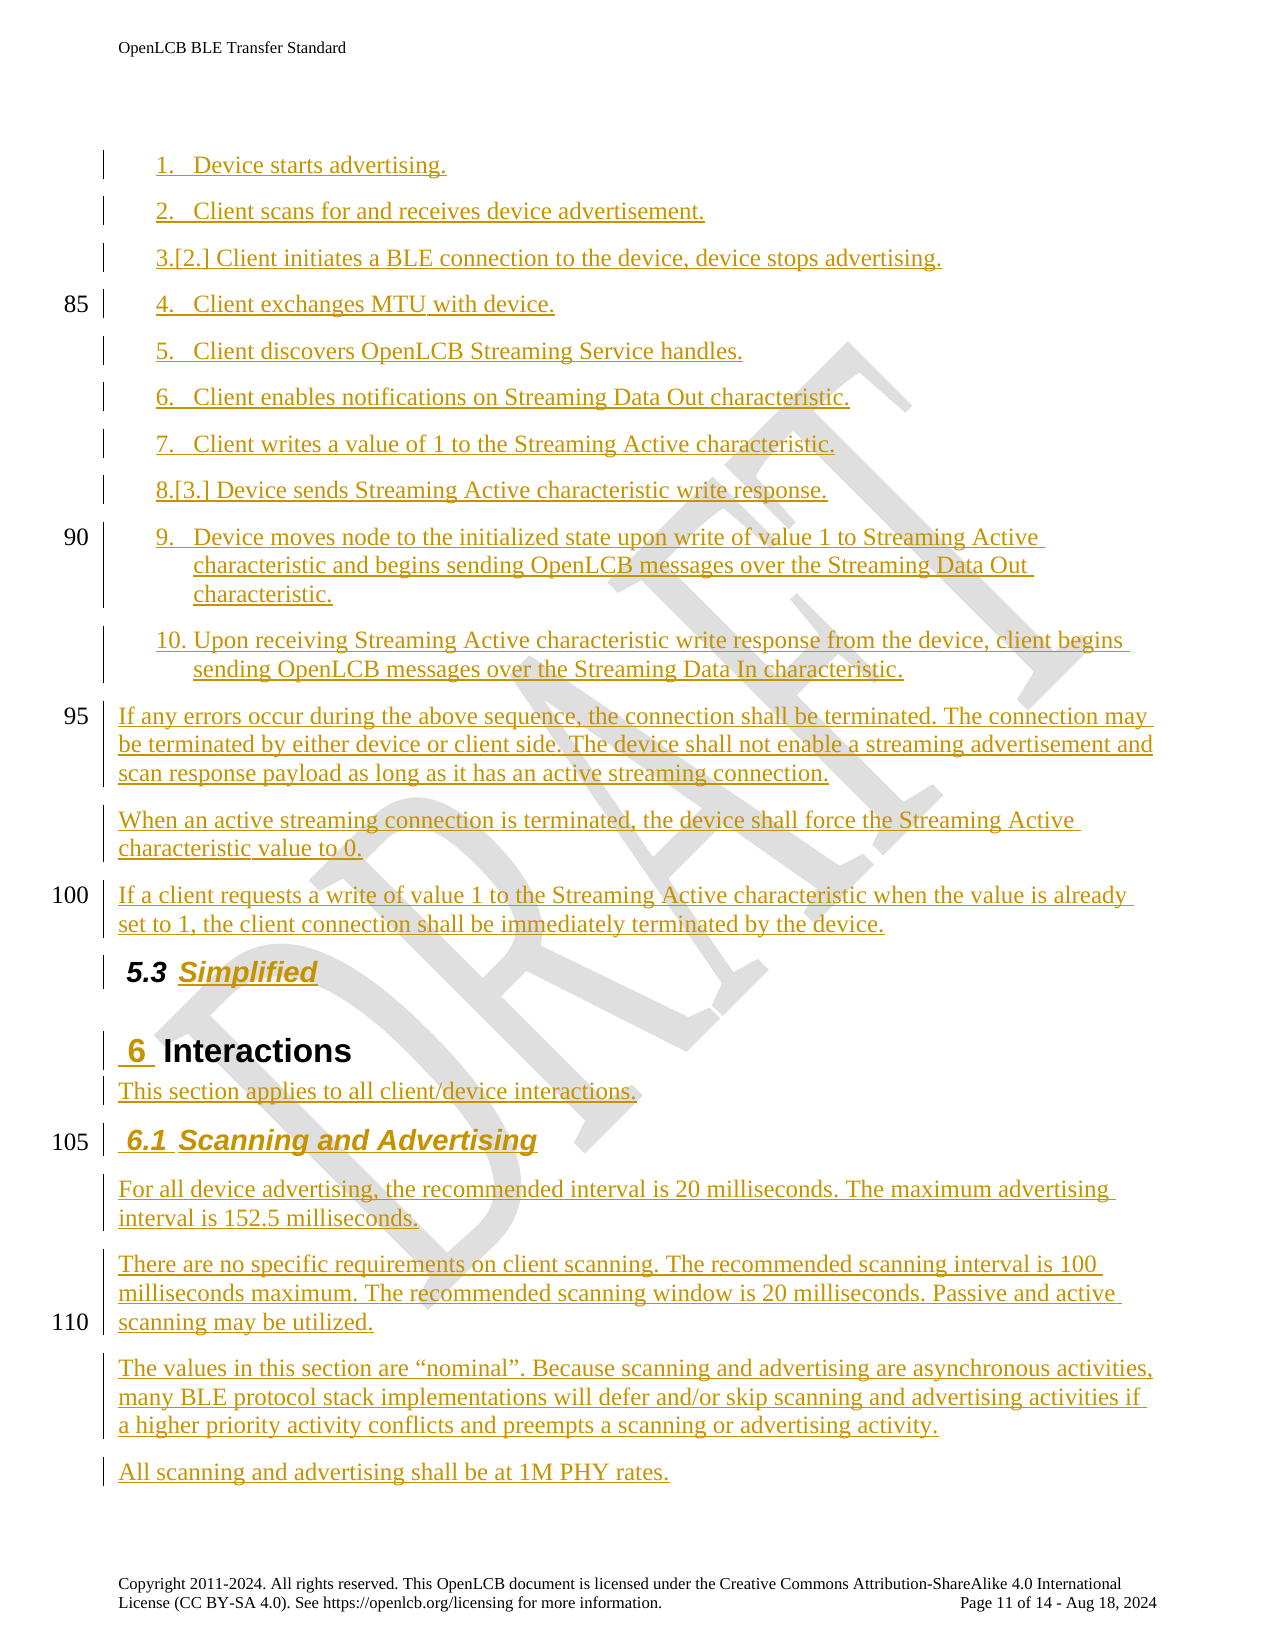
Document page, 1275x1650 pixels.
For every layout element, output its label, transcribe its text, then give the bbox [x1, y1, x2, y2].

text If any errors occur during the above sequence, the connection shall be terminated. The connection may be terminated by either device or client side. The device shall not enable a streaming advertisement and scan response payload as long as it has an active streaming connection. [118, 727, 563, 754]
list Client enables notifications on Streaming Data Out characteristic. [156, 382, 806, 407]
subtitle Interactions [431, 1031, 533, 1070]
subtitle Simplified [510, 972, 560, 989]
list Client discovers OpenLCB Streaming Service handles. [156, 336, 1157, 364]
subtitle Simplified [461, 955, 504, 977]
text If any errors occur during the above sequence, the connection shall be terminated. The connection may be terminated by either device or client side. The device shall not enable a streaming advertisement and scan response payload as long as it has an active streaming connection. [804, 701, 1157, 787]
text If any errors occur during the above sequence, the connection shall be terminated. The connection may be terminated by either device or client side. The device shall not enable a streaming advertisement and scan response payload as long as it has an active streaming connection. [118, 701, 543, 726]
list Client initiates a BLE connection to the device, device stops advertising. [156, 243, 1157, 272]
list Upon receiving Streaming Active characteristic write response from the device, client begins sending OpenLCB messages over the Streaming Data In characteristic. [156, 626, 711, 651]
text This section applies to all client/device interactions. [272, 1076, 450, 1101]
subtitle Interactions [118, 1031, 223, 1070]
list Upon receiving Streaming Active characteristic write response from the device, client begins sending OpenLCB messages over the Streaming Data In characteristic. [857, 652, 1033, 683]
list Client writes a value of 1 to the Streaming Active characteristic. [833, 429, 1157, 457]
text When an active streaming connection is terminated, the device shall force the Streaming Active characteristic value to 0. [366, 831, 472, 862]
list Client scans for and receives device advertisement. [156, 196, 1157, 225]
text For all device advertising, the recommended interval is 20 milliseconds. The maximum advertising interval is 152.5 milliseconds. [508, 1174, 1157, 1231]
text If a client requests a write of value 1 to the Streaming Active characteristic when the value is already set to 1, the client connection shall be immediately terminated by the device. [118, 880, 368, 905]
list Device moves node to the initialized state upon write of value 1 to Streaming Active characteristic and begins sending OpenLCB messages over the Streaming Data Out characteristic. [156, 548, 668, 608]
text All scanning and advertising shall be at 1M PHY rates. [118, 1457, 1157, 1486]
text If a client requests a write of value 1 to the Streaming Active characteristic when the value is already set to 1, the client connection shall be immediately terminated by the device. [118, 906, 397, 934]
list Device moves node to the initialized state upon write of value 1 to Streaming Active characteristic and begins sending OpenLCB messages over the Streaming Data Out characteristic. [156, 522, 666, 547]
list Upon receiving Streaming Active characteristic write response from the device, client begins sending OpenLCB messages over the Streaming Data In characteristic. [831, 626, 1012, 651]
subtitle Scanning and Advertising [319, 1123, 484, 1152]
text For all device advertising, the recommended interval is 20 milliseconds. The maximum advertising interval is 152.5 milliseconds. [396, 1200, 492, 1231]
list Device starts advertising. [156, 150, 1157, 179]
subtitle Scanning and Advertising [118, 1123, 302, 1156]
text This section applies to all client/device interactions. [582, 1076, 1157, 1105]
text When an active streaming connection is terminated, the device shall force the Streaming Active characteristic value to 0. [485, 831, 637, 862]
text When an active streaming connection is terminated, the device shall force the Streaming Active characteristic value to 0. [687, 831, 777, 862]
text There are no specific requirements on client scanning. The recommended scanning interval is 100 milliseconds maximum. The recommended scanning window is 20 milliseconds. Passive and active scanning may be utilized. [118, 1249, 1157, 1335]
list Device sends Streaming Active characteristic write response. [757, 475, 865, 504]
list Client writes a value of 1 to the Streaming Active characteristic. [156, 429, 759, 454]
list Upon receiving Streaming Active characteristic write response from the device, client begins sending OpenLCB messages over the Streaming Data In characteristic. [1030, 626, 1157, 683]
text This section applies to all client/device interactions. [118, 1076, 254, 1101]
subtitle Simplified [563, 955, 721, 989]
text When an active streaming connection is terminated, the device shall force the Streaming Active characteristic value to 0. [752, 805, 879, 830]
subtitle Simplified [118, 955, 237, 989]
text For all device advertising, the recommended interval is 20 milliseconds. The maximum advertising interval is 152.5 milliseconds. [118, 1200, 381, 1228]
subtitle Simplified [331, 955, 452, 989]
list Upon receiving Streaming Active characteristic write response from the device, client begins sending OpenLCB messages over the Streaming Data In characteristic. [156, 652, 739, 683]
text When an active streaming connection is terminated, the device shall force the Streaming Active characteristic value to 0. [790, 805, 1157, 862]
text When an active streaming connection is terminated, the device shall force the Streaming Active characteristic value to 0. [118, 805, 386, 830]
list Device moves node to the initialized state upon write of value 1 to Streaming Active characteristic and begins sending OpenLCB messages over the Streaming Data Out characteristic. [759, 522, 908, 547]
text For all device advertising, the recommended interval is 20 milliseconds. The maximum advertising interval is 152.5 milliseconds. [118, 1174, 352, 1199]
list Client enables notifications on Streaming Data Out characteristic. [890, 382, 1157, 411]
subtitle Simplified [723, 955, 1157, 989]
list Device moves node to the initialized state upon write of value 1 to Streaming Active characteristic and begins sending OpenLCB messages over the Streaming Data Out characteristic. [680, 577, 969, 608]
list Client exchanges MTU with device. [156, 289, 1157, 318]
list Device sends Streaming Active characteristic write response. [156, 475, 758, 500]
text If a client requests a write of value 1 to the Streaming Active characteristic when the value is already set to 1, the client connection shall be immediately terminated by the device. [539, 906, 687, 934]
text For all device advertising, the recommended interval is 20 milliseconds. The maximum advertising interval is 152.5 milliseconds. [370, 1174, 494, 1199]
text The values in this section are “nominal”. Because scanning and advertising are asynchronous activities, many BLE protocol stack implementations will defer and/or skip scanning and advertising activities if a higher priority activity conflicts and preempts a scanning or advertising activity. [118, 1353, 1157, 1439]
subtitle Interactions [537, 1031, 1157, 1070]
subtitle Interactions [227, 1031, 423, 1070]
list Device sends Streaming Active characteristic write response. [879, 475, 1157, 504]
subtitle Scanning and Advertising [503, 1123, 1157, 1156]
text When an active streaming connection is terminated, the device shall force the Streaming Active characteristic value to 0. [118, 831, 356, 858]
list Device moves node to the initialized state upon write of value 1 to Streaming Active characteristic and begins sending OpenLCB messages over the Streaming Data Out characteristic. [926, 522, 1157, 608]
text If a client requests a write of value 1 to the Streaming Active characteristic when the value is already set to 1, the client connection shall be immediately terminated by the device. [689, 880, 1157, 937]
text If any errors occur during the above sequence, the connection shall be terminated. The connection may be terminated by either device or client side. The device shall not enable a streaming advertisement and scan response payload as long as it has an active streaming connection. [118, 756, 583, 783]
subtitle Simplified [249, 977, 310, 984]
list Device moves node to the initialized state upon write of value 1 to Streaming Active characteristic and begins sending OpenLCB messages over the Streaming Data Out characteristic. [666, 548, 936, 575]
text This section applies to all client/device interactions. [472, 1076, 564, 1101]
text When an active streaming connection is terminated, the device shall force the Streaming Active characteristic value to 0. [449, 805, 615, 830]
list Client enables notifications on Streaming Data Out characteristic. [816, 382, 902, 411]
